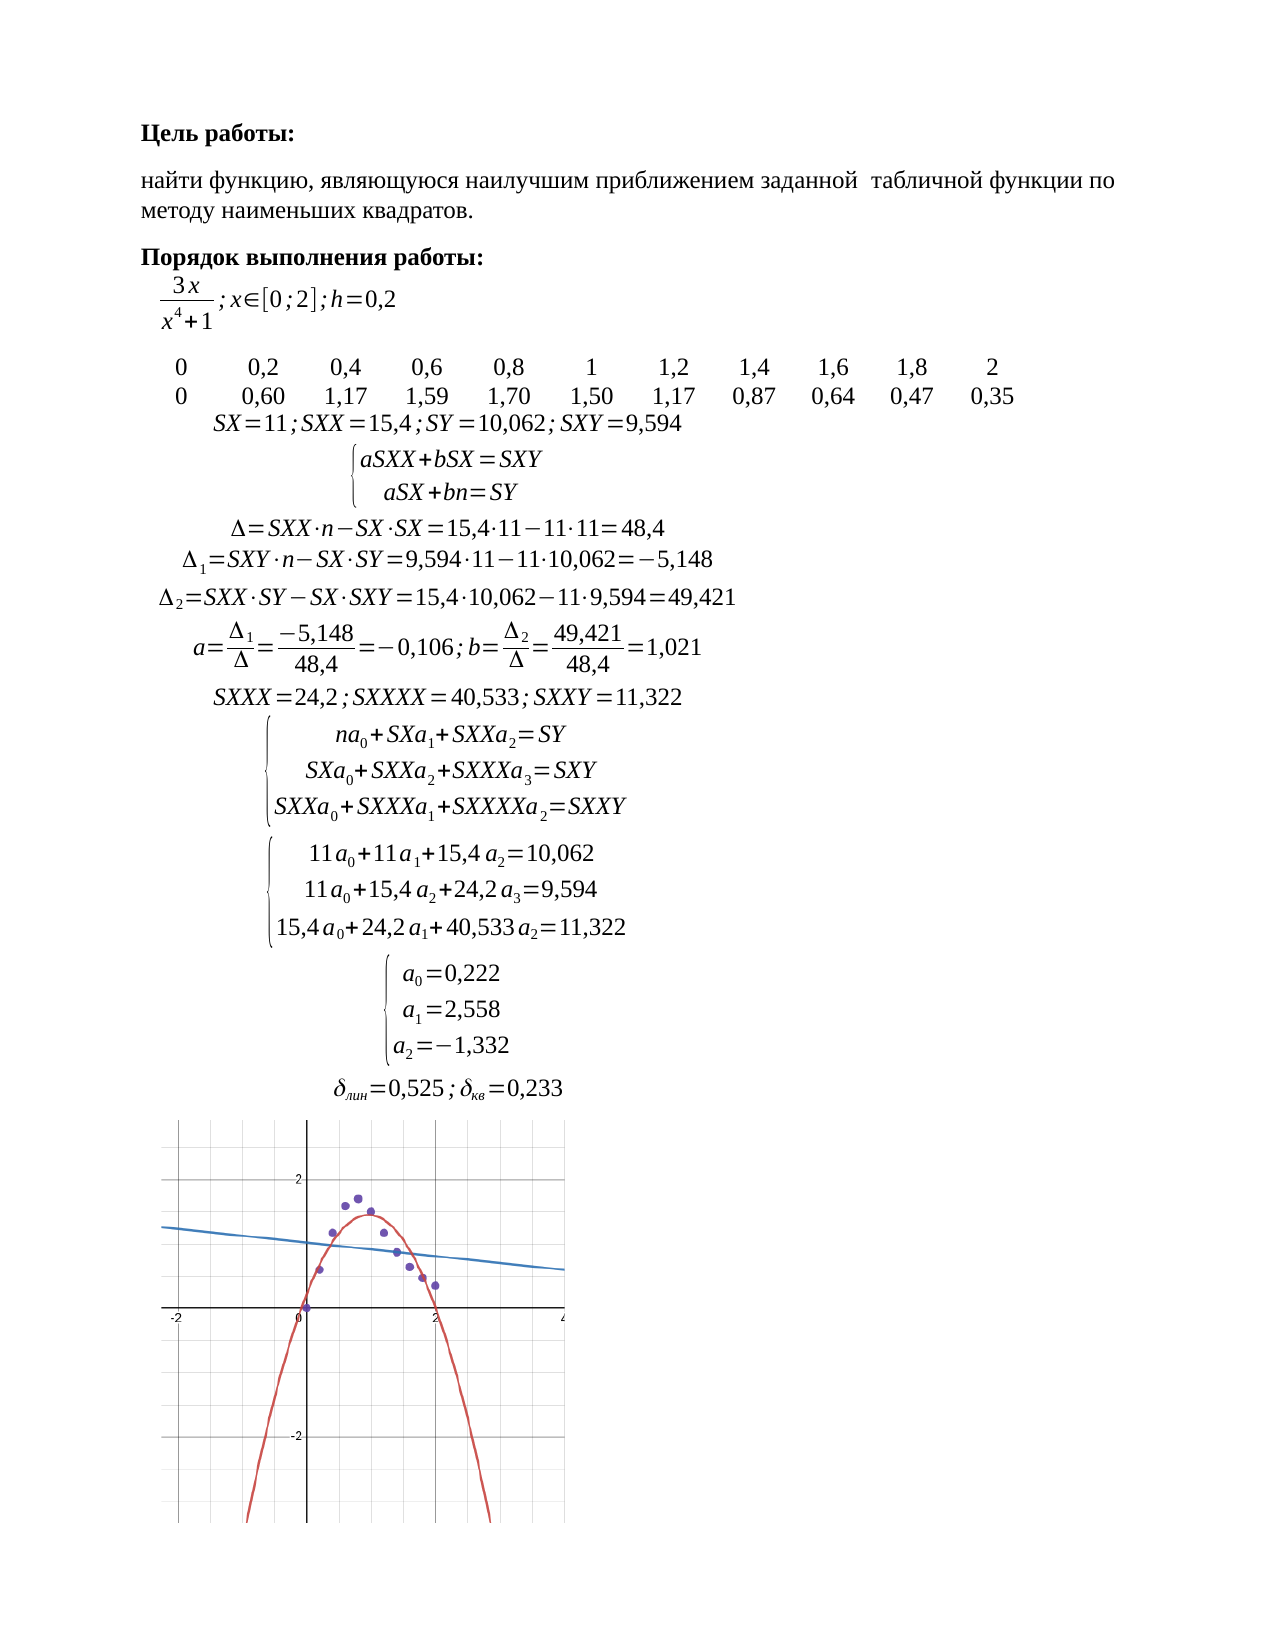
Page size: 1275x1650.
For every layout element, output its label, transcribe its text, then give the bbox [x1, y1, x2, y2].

table_cell 0,60 [222, 381, 305, 410]
table_cell 0,64 [794, 381, 872, 410]
picture [161, 1120, 565, 1523]
list Порядок выполнения работы: [141, 242, 1156, 271]
table_header 0,6 [386, 353, 467, 381]
table_header 1 [550, 353, 633, 381]
table_cell 0,47 [872, 381, 952, 410]
table_cell 1,50 [550, 381, 633, 410]
table_header 0,2 [222, 353, 305, 381]
table_cell 0 [141, 381, 222, 410]
table_cell 1,59 [386, 381, 467, 410]
table_header 1,4 [714, 353, 794, 381]
list Цель работы: [141, 118, 1156, 147]
table_header 1,2 [633, 353, 714, 381]
table_header 0,4 [305, 353, 386, 381]
table_cell 1,17 [633, 381, 714, 410]
table_cell 1,17 [305, 381, 386, 410]
table_cell 1,70 [467, 381, 550, 410]
list найти функцию, являющуюся наилучшим приближением заданной табличной функции по методу наименьших квадратов. [141, 165, 1156, 224]
table_cell 0,87 [714, 381, 794, 410]
table_header 0 [141, 353, 222, 381]
table_header 1,6 [794, 353, 872, 381]
table_header 2 [952, 353, 1033, 381]
table_cell 0,35 [952, 381, 1033, 410]
table_header 0,8 [467, 353, 550, 381]
table_header 1,8 [872, 353, 952, 381]
